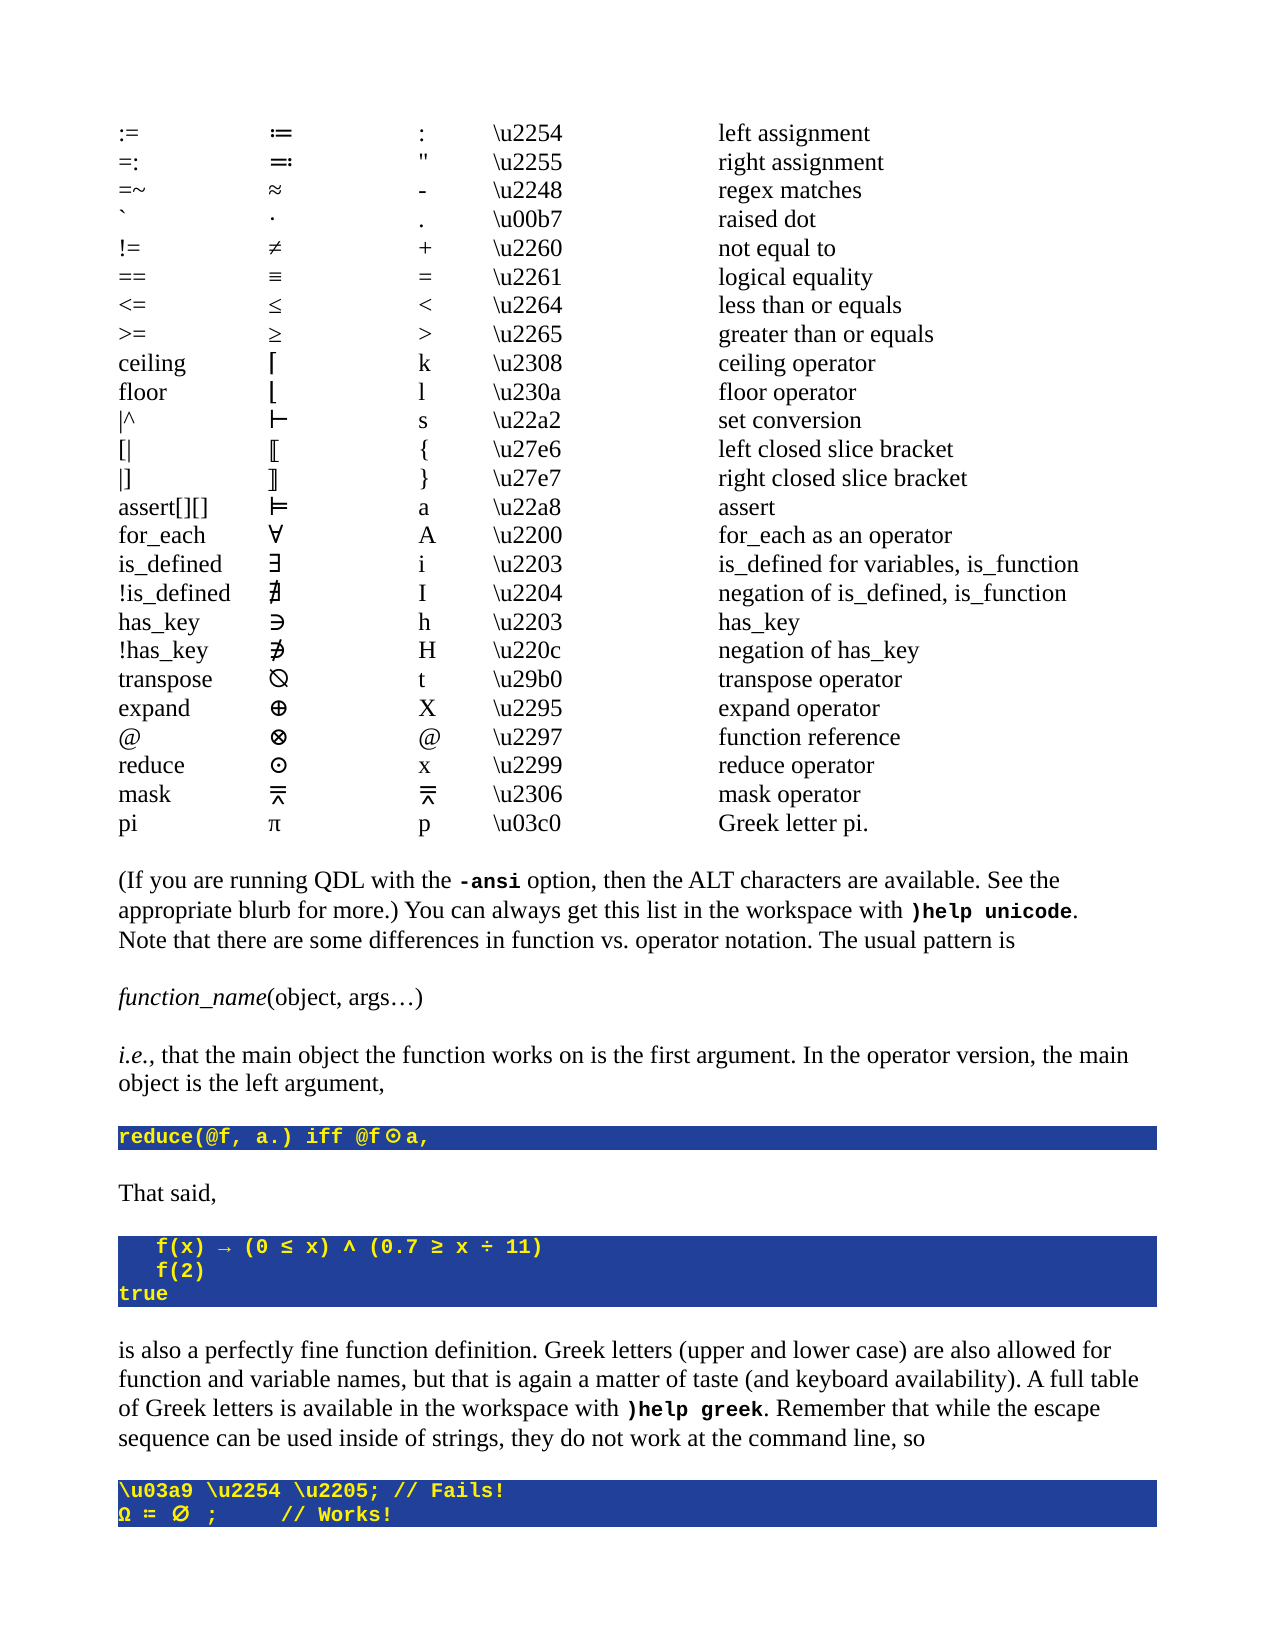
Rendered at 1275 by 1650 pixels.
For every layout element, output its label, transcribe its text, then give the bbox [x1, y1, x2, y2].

text has_key ∋ h \u2203 has_key [118, 607, 1157, 636]
text f(2) [118, 1259, 1157, 1283]
text assert[][] ⊨ a \u22a8 assert [118, 492, 1157, 521]
text == ≡ = \u2261 logical equality [118, 262, 1157, 291]
text Ω ≔ ∅ ; // Works! [118, 1504, 1157, 1527]
text ` · . \u00b7 raised dot [118, 204, 1157, 233]
text (If you are running QDL with the -ansi option, then the ALT characters are available. See the appropriate blurb for more.) You can always get this list in the workspace with )help unicode. [118, 866, 1157, 925]
text =: ≕ " \u2255 right assignment [118, 147, 1157, 176]
text ceiling ⌈ k \u2308 ceiling operator [118, 348, 1157, 377]
text i.e., that the main object the function works on is the first argument. In the operator version, the main object is the left argument, [118, 1040, 1157, 1097]
text pi π p \u03c0 Greek letter pi. [118, 808, 1157, 837]
text >= ≥ > \u2265 greater than or equals [118, 319, 1157, 348]
text |] ⟧ } \u27e7 right closed slice bracket [118, 463, 1157, 492]
text @ ⊗ @ \u2297 function reference [118, 722, 1157, 751]
text := ≔ : \u2254 left assignment [118, 118, 1157, 147]
text transpose ⦰ t \u29b0 transpose operator [118, 664, 1157, 693]
text [| ⟦ { \u27e6 left closed slice bracket [118, 434, 1157, 463]
text mask ⌆ ⌆ \u2306 mask operator [118, 779, 1157, 808]
text |^ ⊢ s \u22a2 set conversion [118, 406, 1157, 434]
text true [118, 1283, 1157, 1307]
text is also a perfectly fine function definition. Greek letters (upper and lower case) are also allowed for function and variable names, but that is again a matter of taste (and keyboard availability). A full table of Greek letters is available in the workspace with )help greek. Remember that while the escape sequence can be used inside of strings, they do not work at the command line, so [118, 1336, 1157, 1451]
text f(x) → (0 ≤ x) ∧ (0.7 ≥ x ÷ 11) [118, 1236, 1157, 1259]
text \u03a9 \u2254 \u2205; // Fails! [118, 1480, 1157, 1504]
text reduce ⊙ x \u2299 reduce operator [118, 751, 1157, 779]
text is_defined ∃ i \u2203 is_defined for variables, is_function [118, 549, 1157, 578]
text Note that there are some differences in function vs. operator notation. The usual pattern is [118, 925, 1157, 953]
text =~ ≈ - \u2248 regex matches [118, 176, 1157, 204]
text <= ≤ < \u2264 less than or equals [118, 291, 1157, 319]
text function_name(object, args…) [118, 982, 1157, 1011]
text for_each ∀ A \u2200 for_each as an operator [118, 521, 1157, 549]
text floor ⌊ l \u230a floor operator [118, 377, 1157, 406]
text != ≠ + \u2260 not equal to [118, 233, 1157, 262]
text expand ⊕ X \u2295 expand operator [118, 693, 1157, 722]
text !is_defined ∄ I \u2204 negation of is_defined, is_function [118, 578, 1157, 607]
text That said, [118, 1178, 1157, 1207]
text !has_key ∌ H \u220c negation of has_key [118, 636, 1157, 664]
text reduce(@f, a.) iff @f⊙a, [118, 1126, 1157, 1150]
